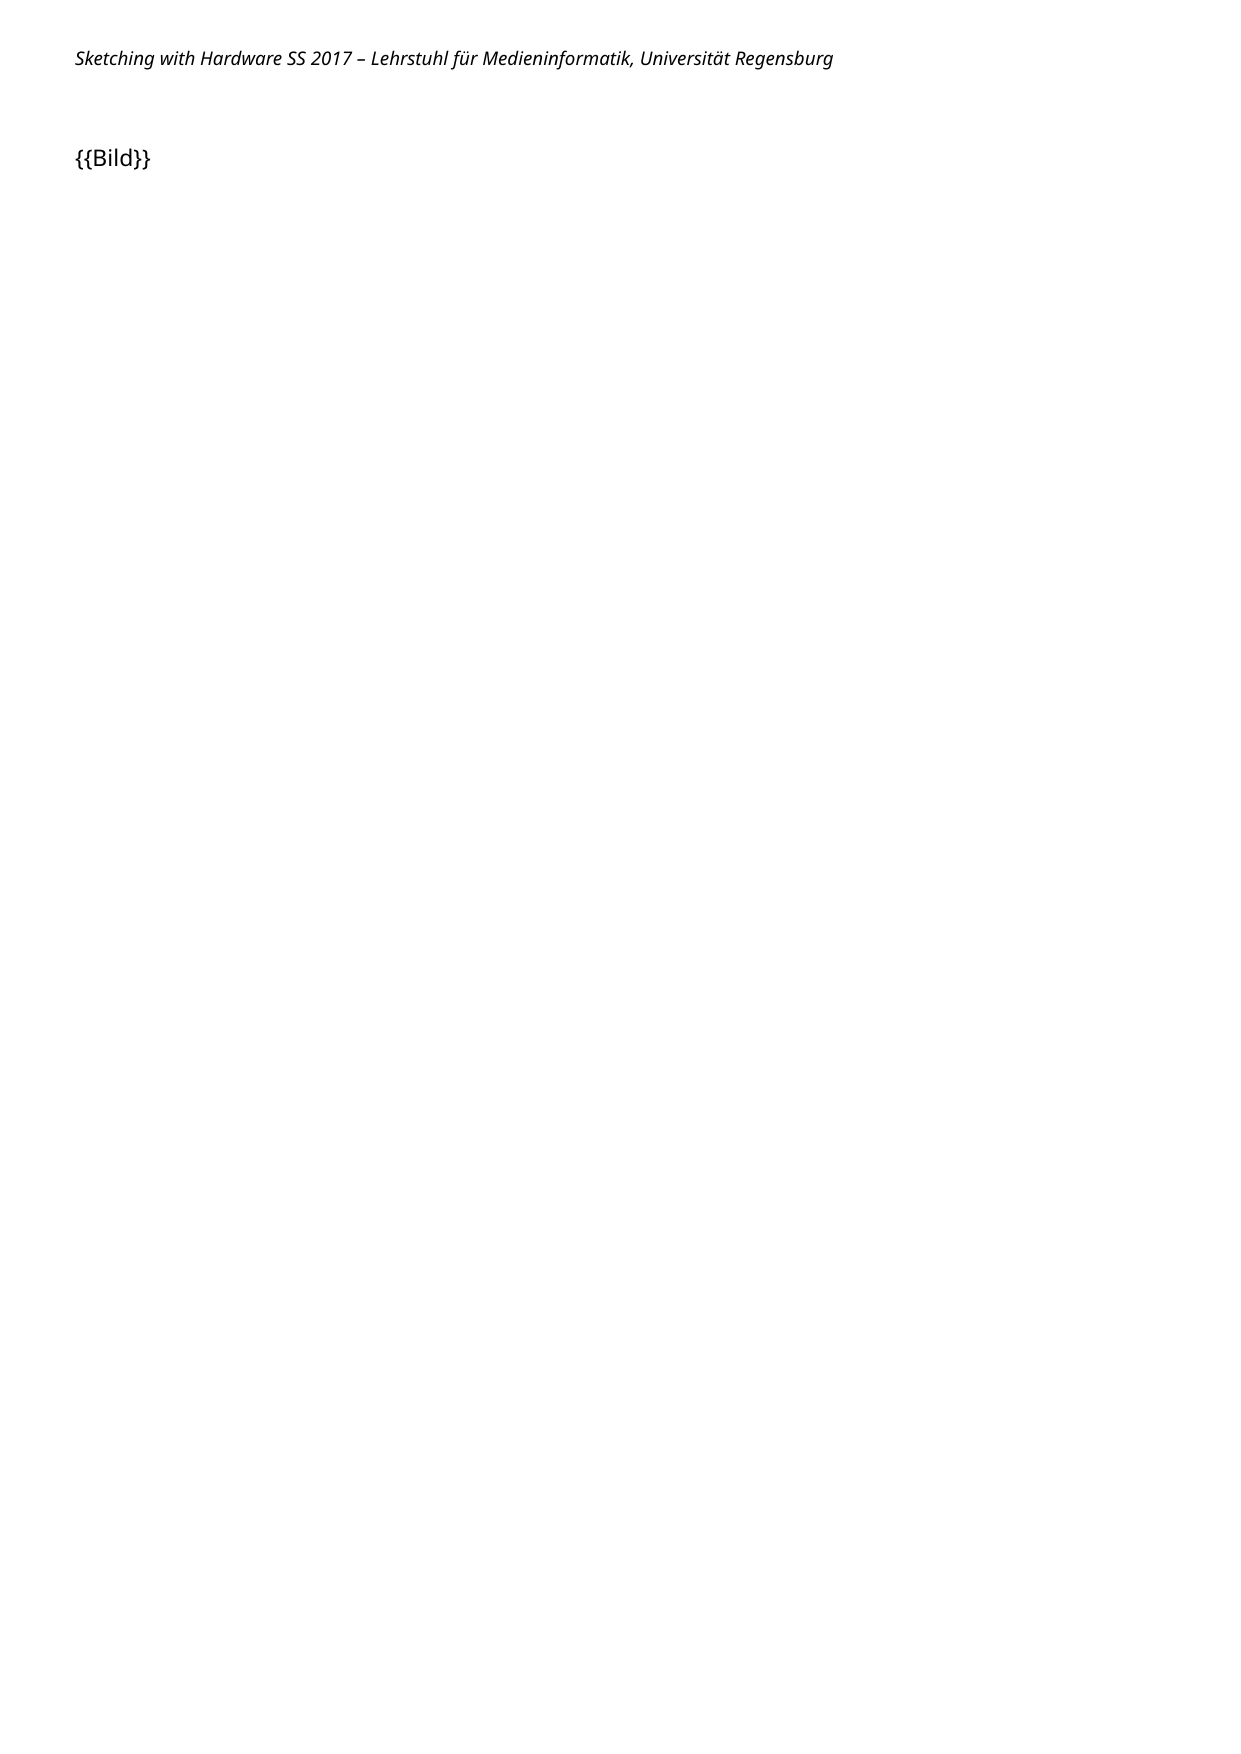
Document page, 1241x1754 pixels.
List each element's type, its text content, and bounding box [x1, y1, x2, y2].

text {{Bild}} [75, 142, 1165, 174]
